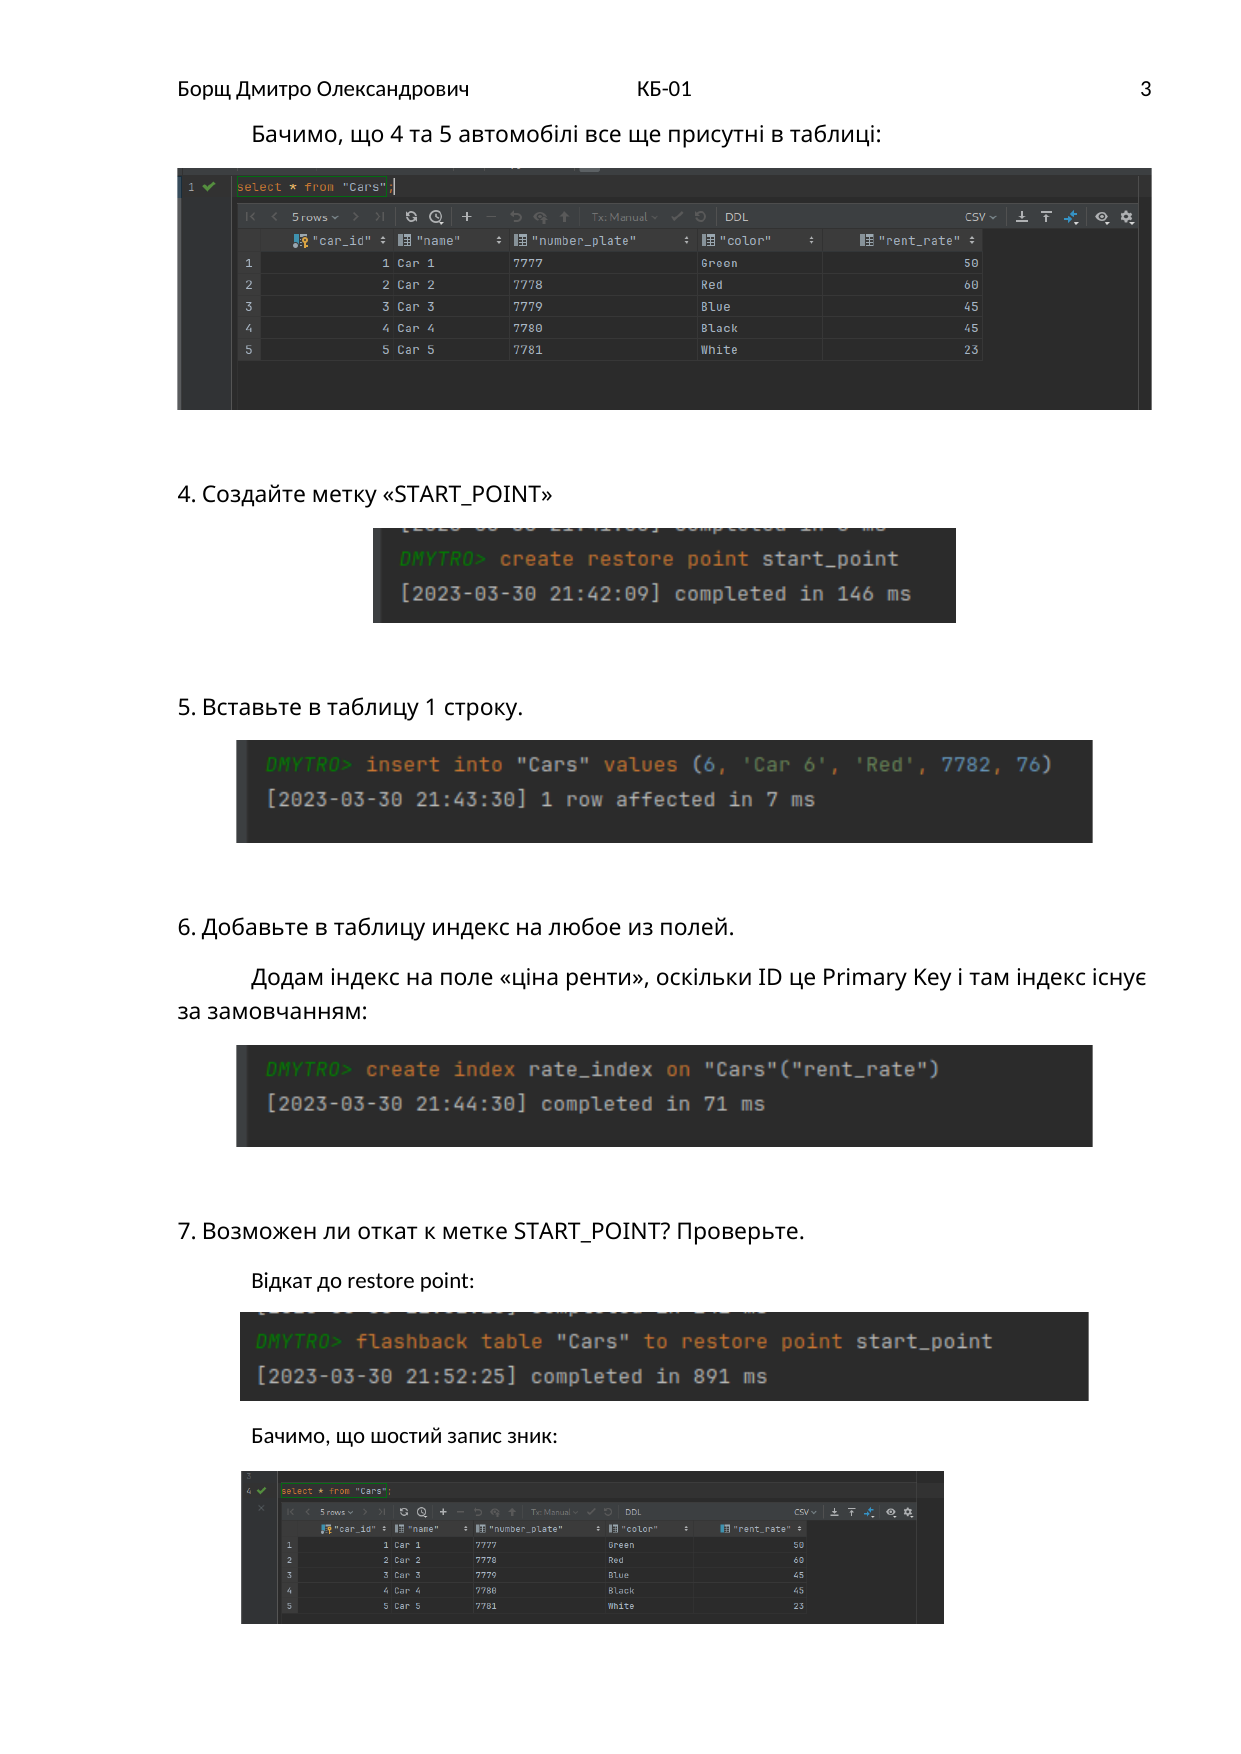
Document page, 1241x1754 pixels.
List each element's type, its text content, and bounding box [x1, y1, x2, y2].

text 5. Вставьте в таблицу 1 строку. [177, 690, 1152, 722]
text 7. Возможен ли откат к метке START_POINT? Проверьте. [177, 1215, 1152, 1247]
text 6. Добавьте в таблицу индекс на любое из полей. [177, 911, 1152, 942]
text Відкат до restore point: [177, 1266, 1152, 1294]
picture [373, 528, 956, 623]
picture [241, 1471, 944, 1624]
picture [177, 168, 1152, 410]
picture [236, 1045, 1093, 1147]
picture [236, 740, 1093, 843]
text Бачимо, що 4 та 5 автомобілі все ще присутні в таблиці: [177, 118, 1152, 149]
text Бачимо, що шостий запис зник: [177, 1313, 1152, 1449]
picture [240, 1312, 1089, 1401]
text 4. Создайте метку «START_POINT» [177, 478, 1152, 509]
text Додам індекс на поле «ціна ренти», оскільки ID це Primary Key і там індекс існує за замовчанням: [177, 961, 1152, 1026]
